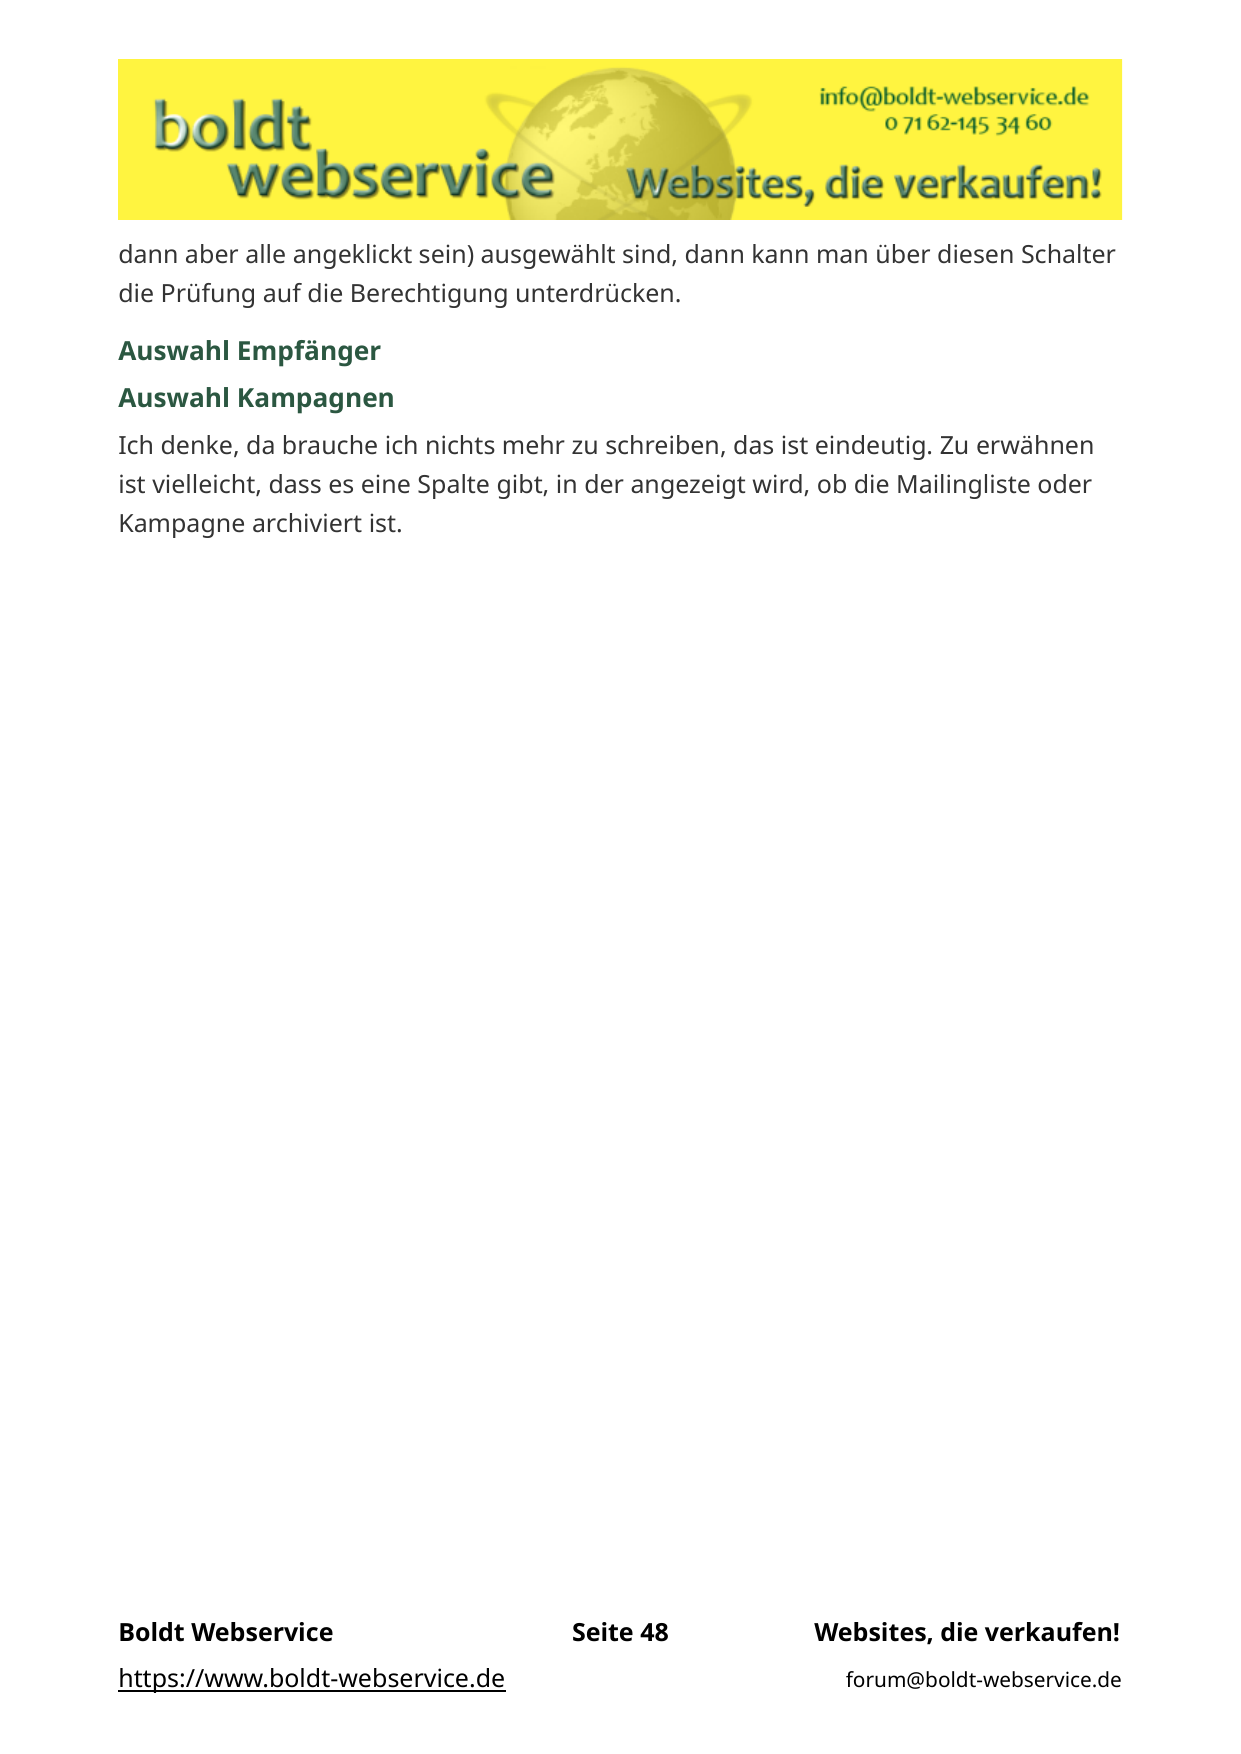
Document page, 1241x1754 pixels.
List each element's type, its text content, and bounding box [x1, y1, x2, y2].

subtitle Auswahl Kampagnen [118, 380, 1122, 416]
picture [118, 59, 1123, 220]
text Ich denke, da brauche ich nichts mehr zu schreiben, das ist eindeutig. Zu erwähnen ist vielleicht, dass es eine Spalte gibt, in der angezeigt wird, ob die Mailingliste oder Kampagne archiviert ist. [118, 427, 1122, 540]
subtitle Auswahl Empfänger [118, 332, 1122, 368]
text dann aber alle angeklickt sein) ausgewählt sind, dann kann man über diesen Schalter die Prüfung auf die Berechtigung unterdrücken. [118, 236, 1122, 309]
